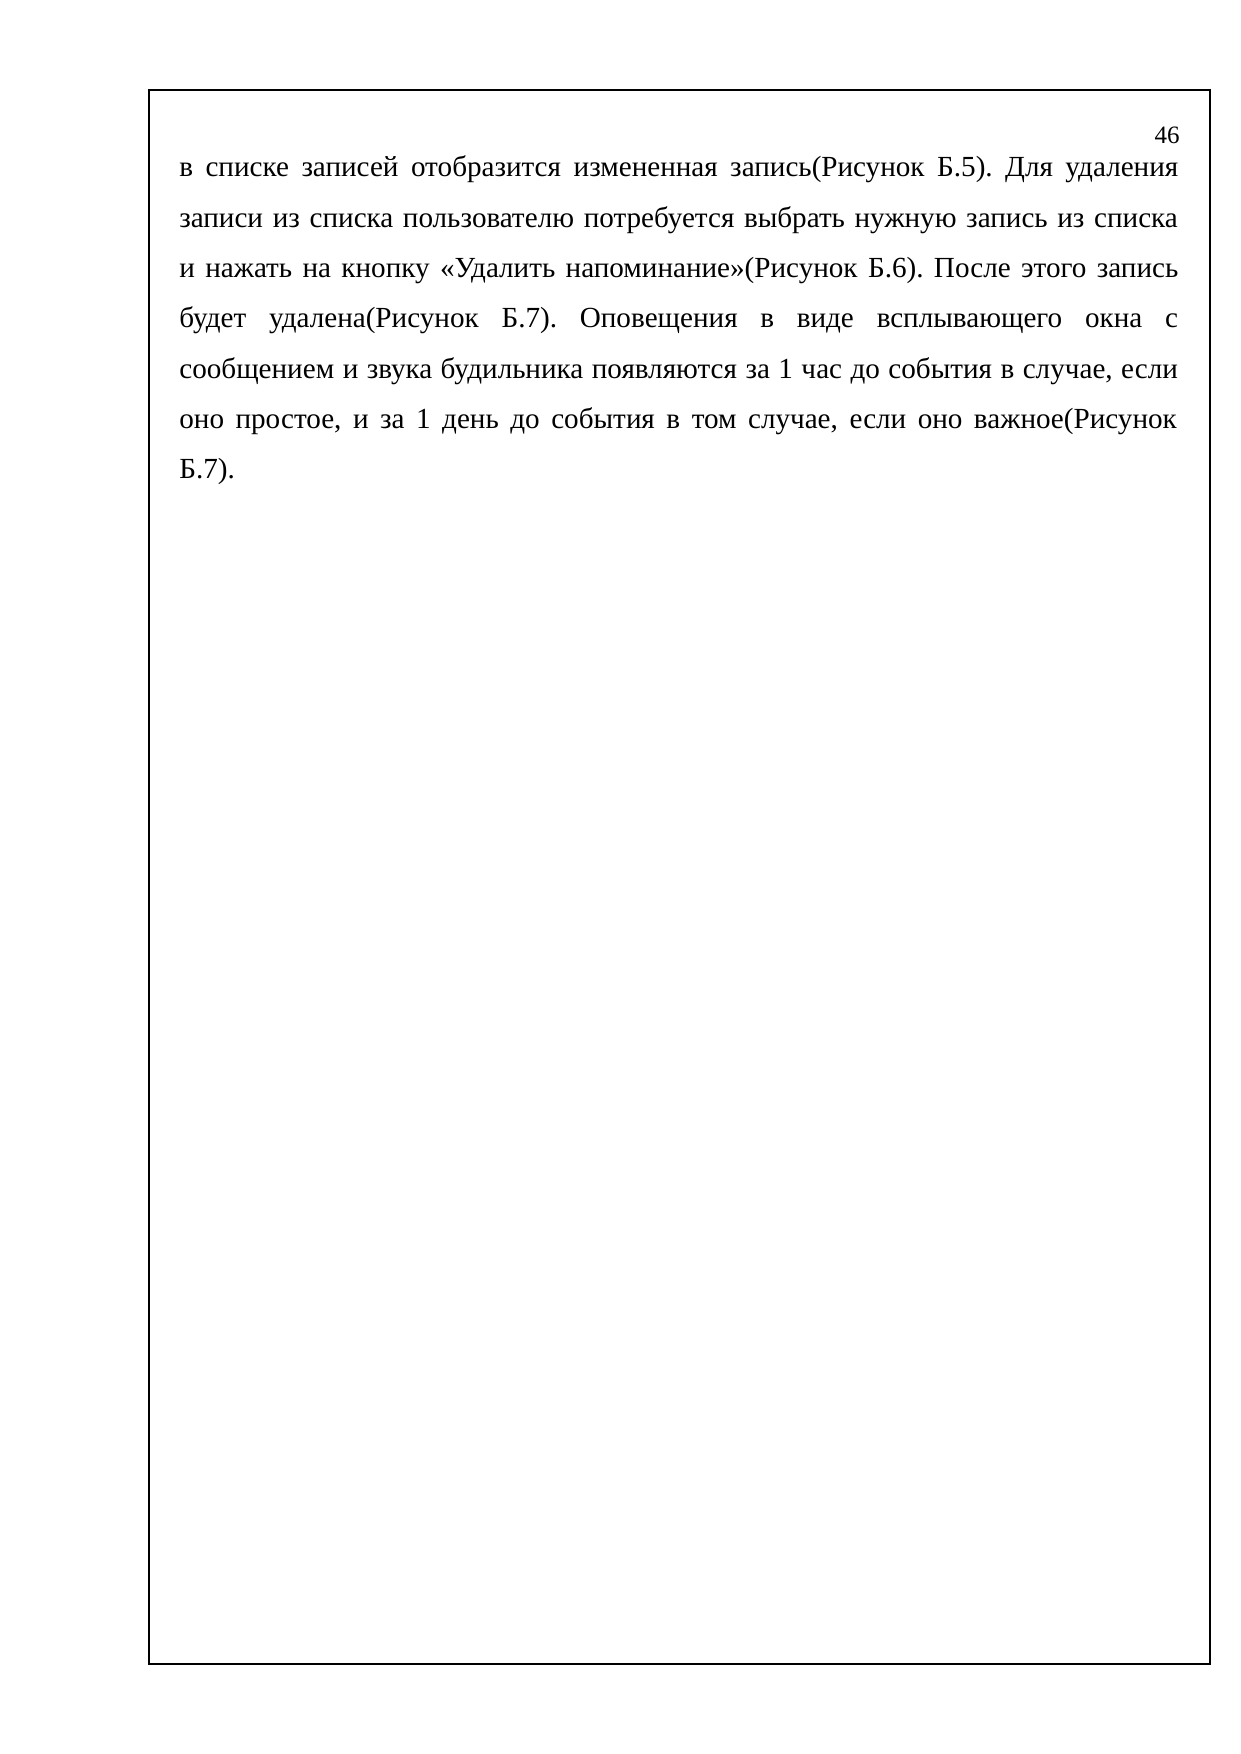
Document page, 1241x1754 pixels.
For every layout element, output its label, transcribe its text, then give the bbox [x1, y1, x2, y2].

text в списке записей отобразится измененная запись(Рисунок Б.5). Для удаления записи из списка пользователю потребуется выбрать нужную запись из списка и нажать на кнопку «Удалить напоминание»(Рисунок Б.6). После этого запись будет удалена(Рисунок Б.7). Оповещения в виде всплывающего окна с сообщением и звука будильника появляются за 1 час до события в случае, если оно простое, и за 1 день до события в том случае, если оно важное(Рисунок Б.7). [179, 149, 1179, 485]
